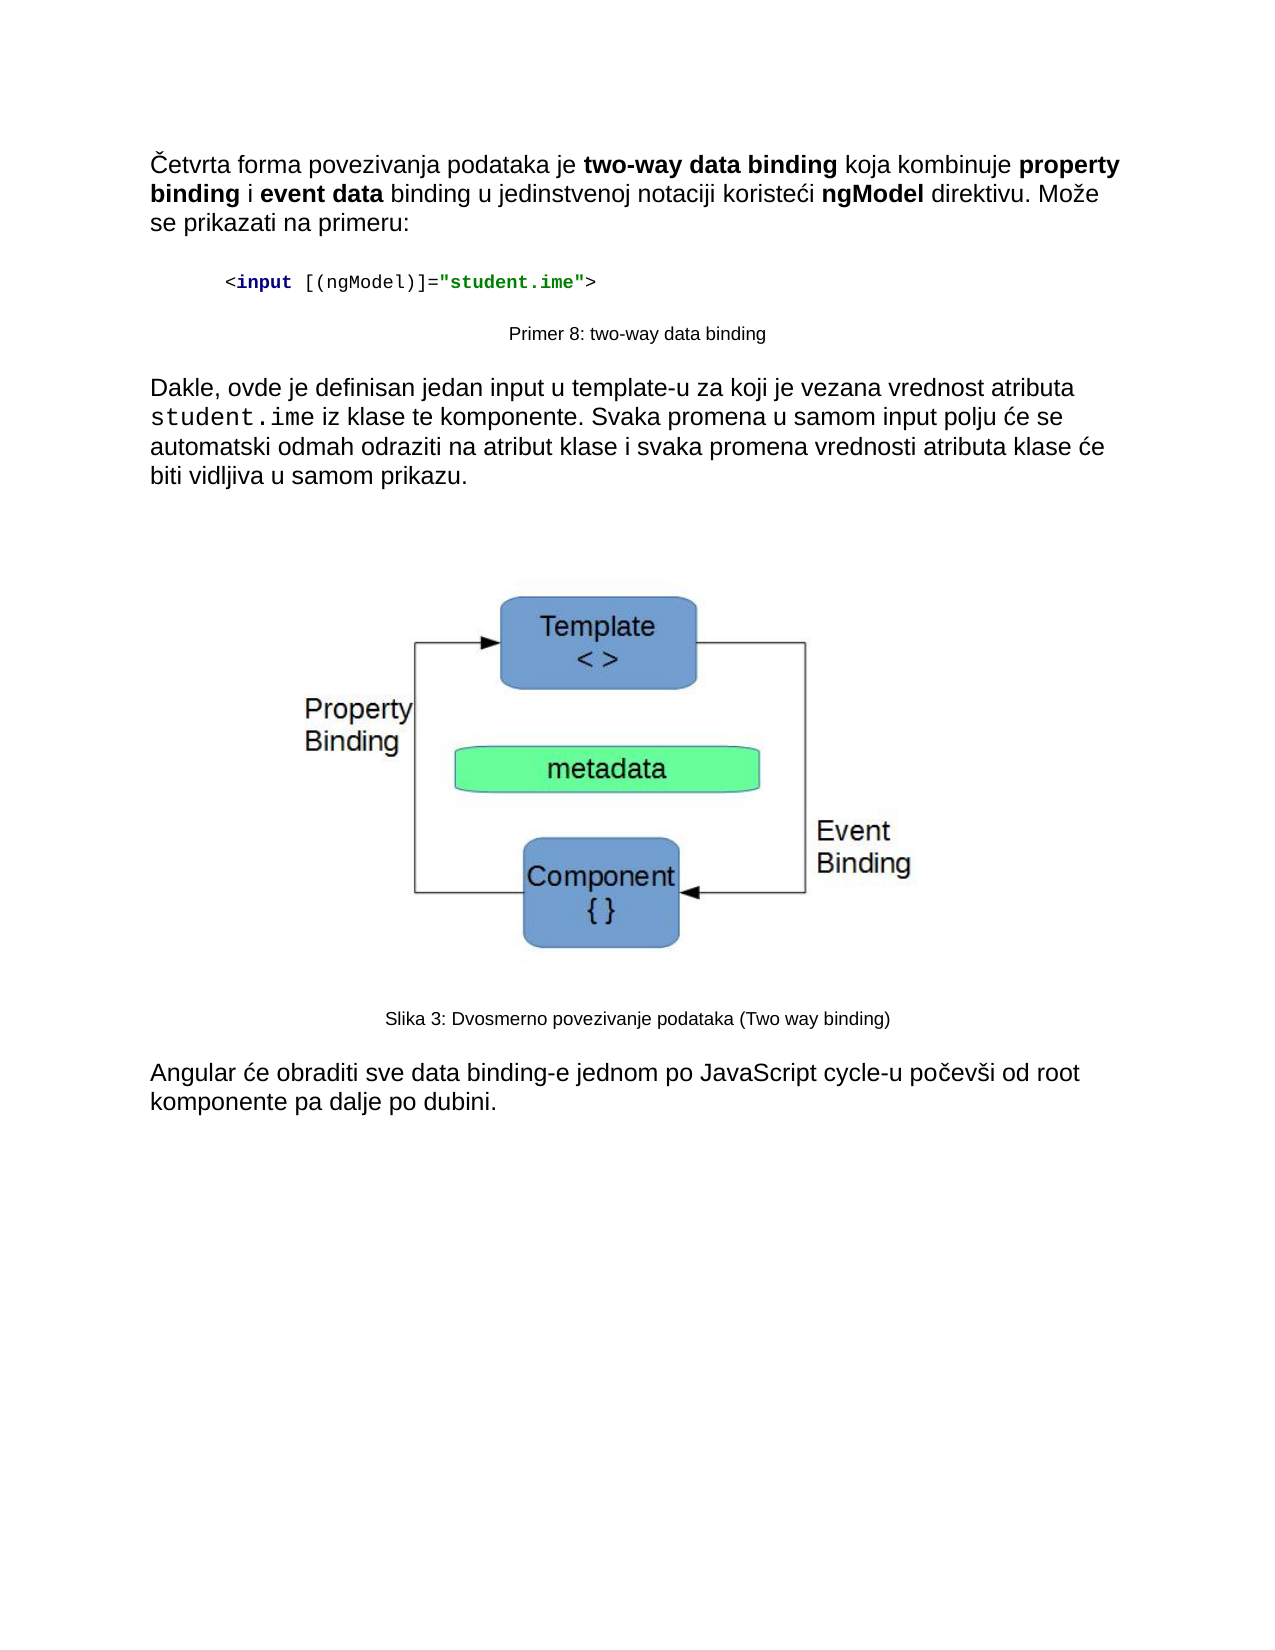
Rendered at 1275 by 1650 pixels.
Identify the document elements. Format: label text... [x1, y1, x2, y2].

text Slika 3: Dvosmerno povezivanje podataka (Two way binding) [150, 1007, 1125, 1029]
text Primer 8: two-way data binding [150, 323, 1125, 344]
text Četvrta forma povezivanja podataka je two-way data binding koja kombinuje property binding i event data binding u jedinstvenoj notaciji koristeći ngModel direktivu. Može se prikazati na primeru: [150, 150, 1125, 236]
text Dakle, ovde je definisan jedan input u template-u za koji je vezana vrednost atributa student.ime iz klase te komponente. Svaka promena u samom input polju će se automatski odmah odraziti na atribut klase i svaka promena vrednosti atributa klase će biti vidljiva u samom prikazu. [150, 373, 1125, 490]
picture [276, 553, 953, 737]
text <input [(ngModel)]="student.ime"> [150, 265, 1125, 294]
text Angular će obraditi sve data binding-e jednom po JavaScript cycle-u počevši od root komponente pa dalje po dubini. [150, 1058, 1125, 1115]
